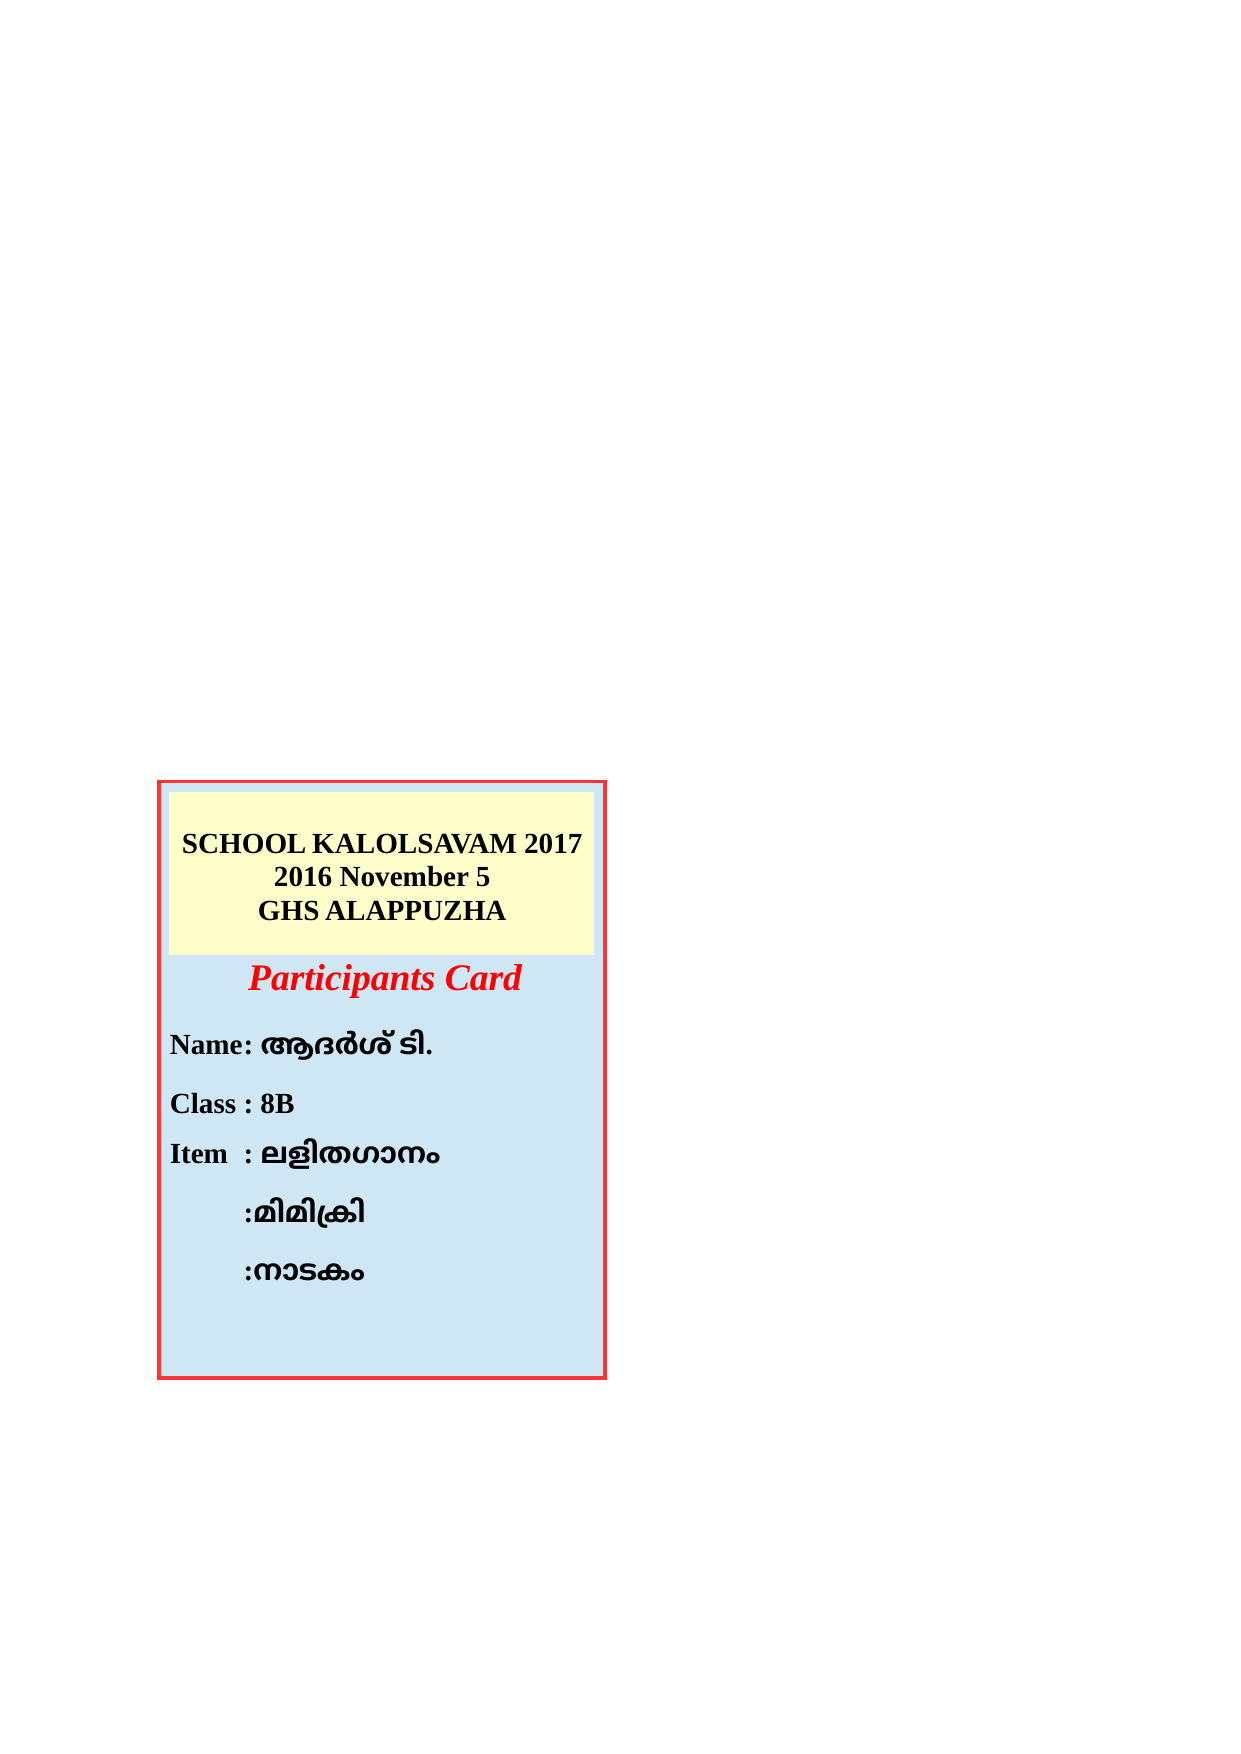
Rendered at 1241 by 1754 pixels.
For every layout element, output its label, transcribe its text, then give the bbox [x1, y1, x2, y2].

text :നാടകം [169, 1253, 594, 1293]
text SCHOOL KALOLSAVAM 2017 [169, 826, 594, 859]
text Item : ലളിതഗാനം [169, 1136, 594, 1175]
text Participants Card [169, 955, 594, 998]
text 2016 November 5 [169, 859, 594, 893]
text GHS ALAPPUZHA [169, 893, 594, 926]
text :മിമിക്രി [169, 1195, 594, 1234]
text Name : ആദര്‍ശ് ടി. [169, 1027, 594, 1066]
text Class : 8B [169, 1086, 594, 1119]
